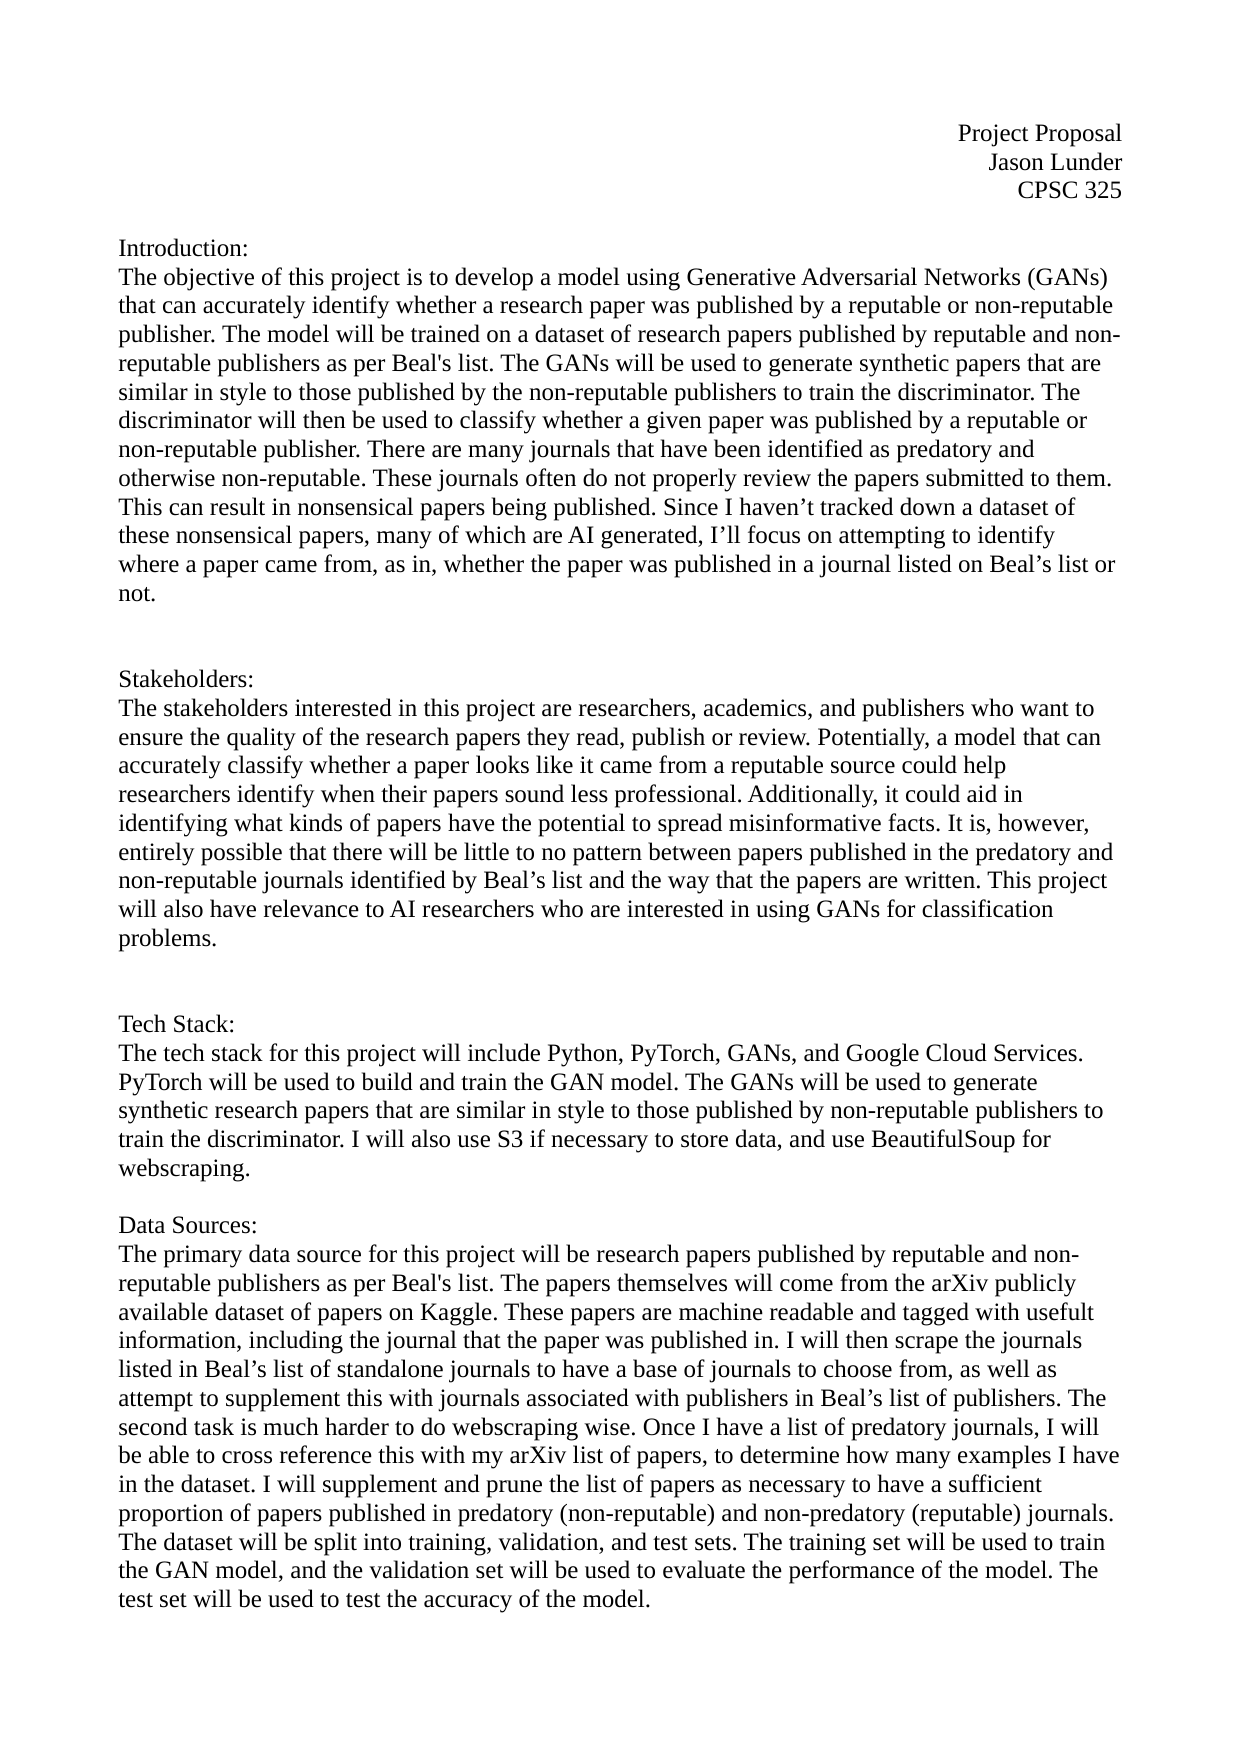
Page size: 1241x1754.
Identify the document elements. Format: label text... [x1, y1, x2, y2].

text The stakeholders interested in this project are researchers, academics, and publishers who want to ensure the quality of the research papers they read, publish or review. Potentially, a model that can accurately classify whether a paper looks like it came from a reputable source could help researchers identify when their papers sound less professional. Additionally, it could aid in identifying what kinds of papers have the potential to spread misinformative facts. It is, however, entirely possible that there will be little to no pattern between papers published in the predatory and non-reputable journals identified by Beal’s list and the way that the papers are written. This project will also have relevance to AI researchers who are interested in using GANs for classification problems. [118, 693, 1122, 952]
text Stakeholders: [118, 664, 1122, 693]
text The objective of this project is to develop a model using Generative Adversarial Networks (GANs) that can accurately identify whether a research paper was published by a reputable or non-reputable publisher. The model will be trained on a dataset of research papers published by reputable and non-reputable publishers as per Beal's list. The GANs will be used to generate synthetic papers that are similar in style to those published by the non-reputable publishers to train the discriminator. The discriminator will then be used to classify whether a given paper was published by a reputable or non-reputable publisher. There are many journals that have been identified as predatory and otherwise non-reputable. These journals often do not properly review the papers submitted to them. This can result in nonsensical papers being published. Since I haven’t tracked down a dataset of these nonsensical papers, many of which are AI generated, I’ll focus on attempting to identify where a paper came from, as in, whether the paper was published in a journal listed on Beal’s list or not. [118, 262, 1122, 607]
text Jason Lunder [118, 147, 1122, 176]
text CPSC 325 [118, 176, 1122, 204]
text Tech Stack: [118, 1009, 1122, 1038]
text Introduction: [118, 233, 1122, 262]
text Project Proposal [118, 118, 1122, 147]
text The tech stack for this project will include Python, PyTorch, GANs, and Google Cloud Services. PyTorch will be used to build and train the GAN model. The GANs will be used to generate synthetic research papers that are similar in style to those published by non-reputable publishers to train the discriminator. I will also use S3 if necessary to store data, and use BeautifulSoup for webscraping. [118, 1038, 1122, 1182]
text Data Sources: [118, 1211, 1122, 1239]
text The primary data source for this project will be research papers published by reputable and non-reputable publishers as per Beal's list. The papers themselves will come from the arXiv publicly available dataset of papers on Kaggle. These papers are machine readable and tagged with usefult information, including the journal that the paper was published in. I will then scrape the journals listed in Beal’s list of standalone journals to have a base of journals to choose from, as well as attempt to supplement this with journals associated with publishers in Beal’s list of publishers. The second task is much harder to do webscraping wise. Once I have a list of predatory journals, I will be able to cross reference this with my arXiv list of papers, to determine how many examples I have in the dataset. I will supplement and prune the list of papers as necessary to have a sufficient proportion of papers published in predatory (non-reputable) and non-predatory (reputable) journals. The dataset will be split into training, validation, and test sets. The training set will be used to train the GAN model, and the validation set will be used to evaluate the performance of the model. The test set will be used to test the accuracy of the model. [118, 1239, 1122, 1613]
